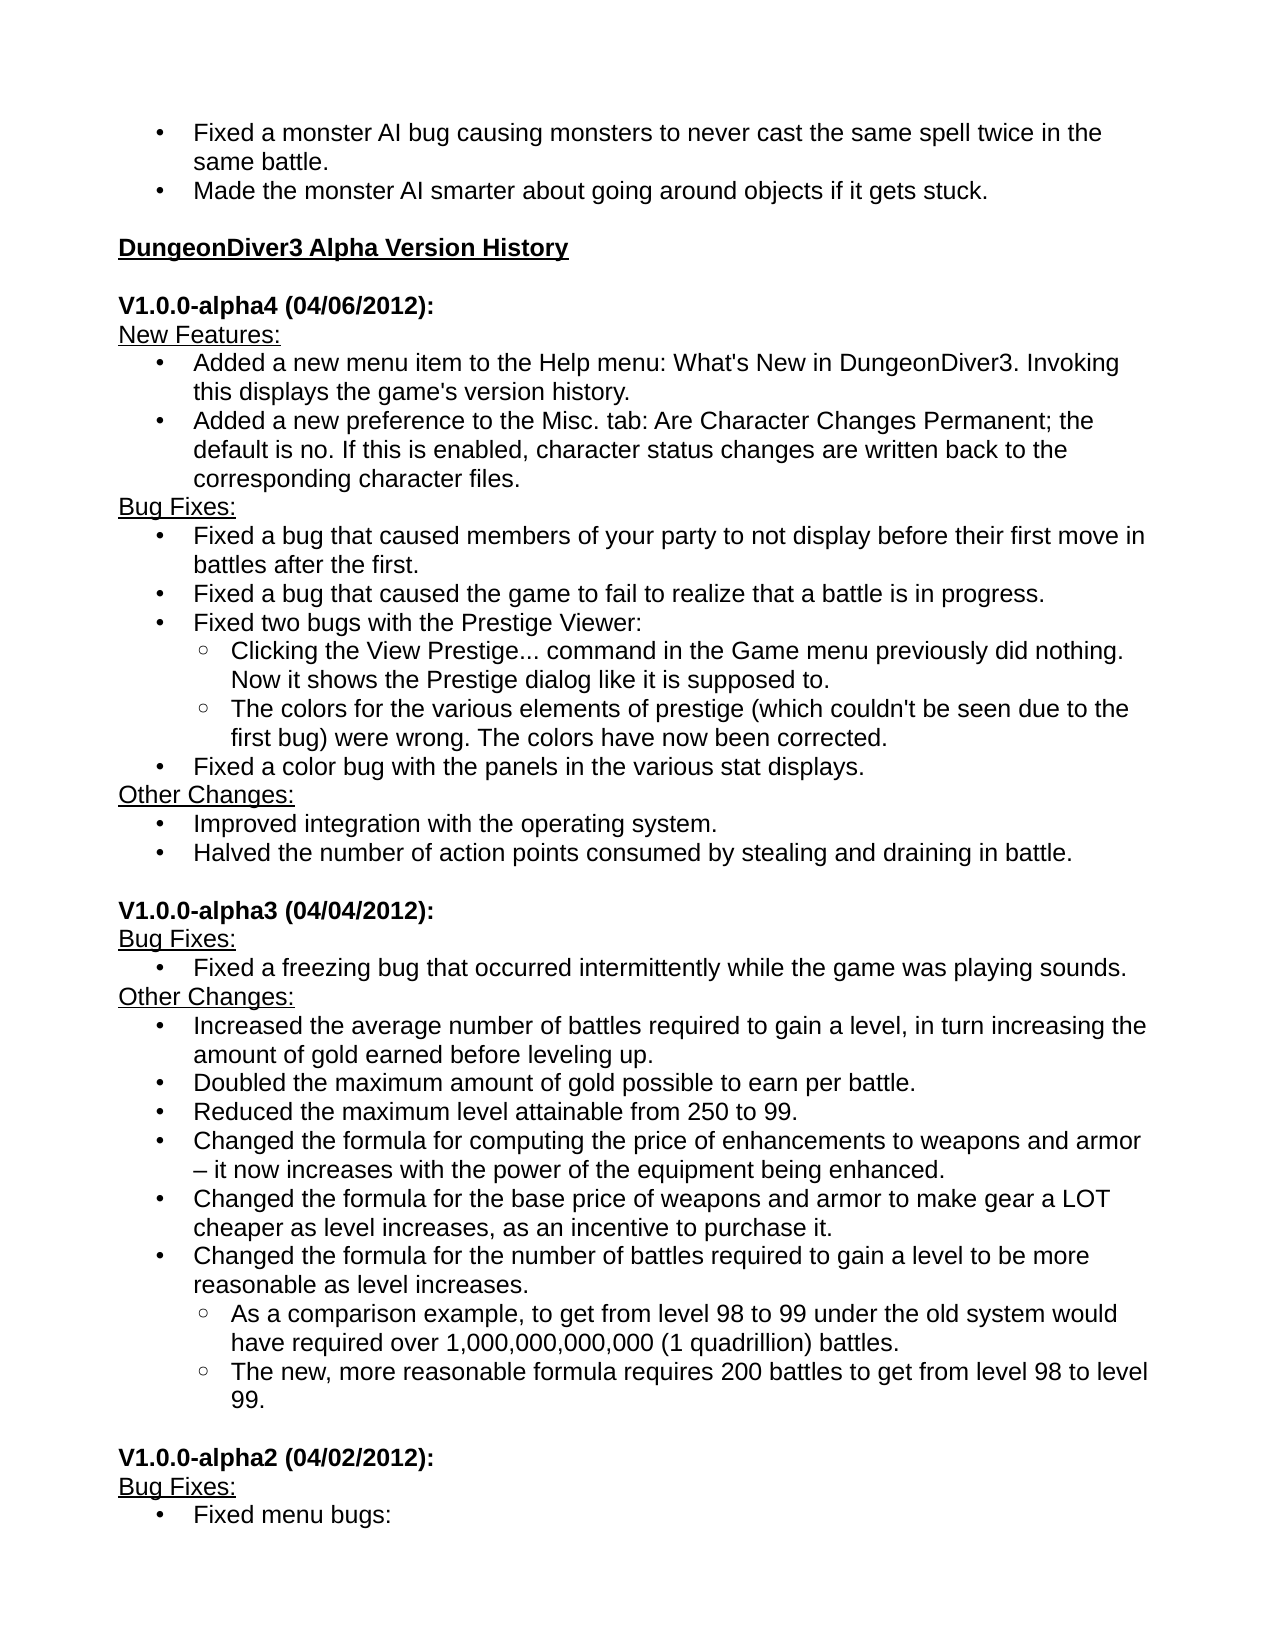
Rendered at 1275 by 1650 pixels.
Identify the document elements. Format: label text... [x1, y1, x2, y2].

list Fixed a monster AI bug causing monsters to never cast the same spell twice in the same battle. [156, 118, 1157, 176]
text Bug Fixes: [118, 924, 1157, 953]
list Added a new menu item to the Help menu: What's New in DungeonDiver3. Invoking this displays the game's version history. [156, 348, 1157, 406]
list Changed the formula for computing the price of enhancements to weapons and armor – it now increases with the power of the equipment being enhanced. [156, 1126, 1157, 1184]
text DungeonDiver3 Alpha Version History [118, 233, 1157, 262]
list The new, more reasonable formula requires 200 battles to get from level 98 to level 99. [193, 1356, 1157, 1414]
list As a comparison example, to get from level 98 to 99 under the old system would have required over 1,000,000,000,000 (1 quadrillion) battles. [193, 1299, 1157, 1356]
text V1.0.0-alpha2 (04/02/2012): [118, 1443, 1157, 1472]
list The colors for the various elements of prestige (which couldn't be seen due to the first bug) were wrong. The colors have now been corrected. [193, 694, 1157, 752]
text Other Changes: [118, 780, 1157, 809]
text V1.0.0-alpha3 (04/04/2012): [118, 896, 1157, 924]
text V1.0.0-alpha4 (04/06/2012): [118, 291, 1157, 319]
list Improved integration with the operating system. [156, 809, 1157, 838]
text New Features: [118, 319, 1157, 348]
list Added a new preference to the Misc. tab: Are Character Changes Permanent; the default is no. If this is enabled, character status changes are written back to the corresponding character files. [156, 406, 1157, 492]
list Fixed a bug that caused members of your party to not display before their first move in battles after the first. [156, 521, 1157, 579]
list Fixed two bugs with the Prestige Viewer: [156, 607, 1157, 636]
list Reduced the maximum level attainable from 250 to 99. [156, 1097, 1157, 1126]
text Bug Fixes: [118, 492, 1157, 521]
text Other Changes: [118, 982, 1157, 1011]
list Made the monster AI smarter about going around objects if it gets stuck. [156, 176, 1157, 204]
list Changed the formula for the number of battles required to gain a level to be more reasonable as level increases. [156, 1241, 1157, 1299]
list Changed the formula for the base price of weapons and armor to make gear a LOT cheaper as level increases, as an incentive to purchase it. [156, 1184, 1157, 1241]
list Clicking the View Prestige... command in the Game menu previously did nothing. Now it shows the Prestige dialog like it is supposed to. [193, 636, 1157, 694]
list Doubled the maximum amount of gold possible to earn per battle. [156, 1068, 1157, 1097]
list Fixed menu bugs: [156, 1500, 1157, 1529]
list Fixed a bug that caused the game to fail to realize that a battle is in progress. [156, 579, 1157, 607]
list Increased the average number of battles required to gain a level, in turn increasing the amount of gold earned before leveling up. [156, 1011, 1157, 1068]
text Bug Fixes: [118, 1472, 1157, 1500]
list Fixed a freezing bug that occurred intermittently while the game was playing sounds. [156, 953, 1157, 982]
list Fixed a color bug with the panels in the various stat displays. [156, 752, 1157, 780]
list Halved the number of action points consumed by stealing and draining in battle. [156, 838, 1157, 867]
